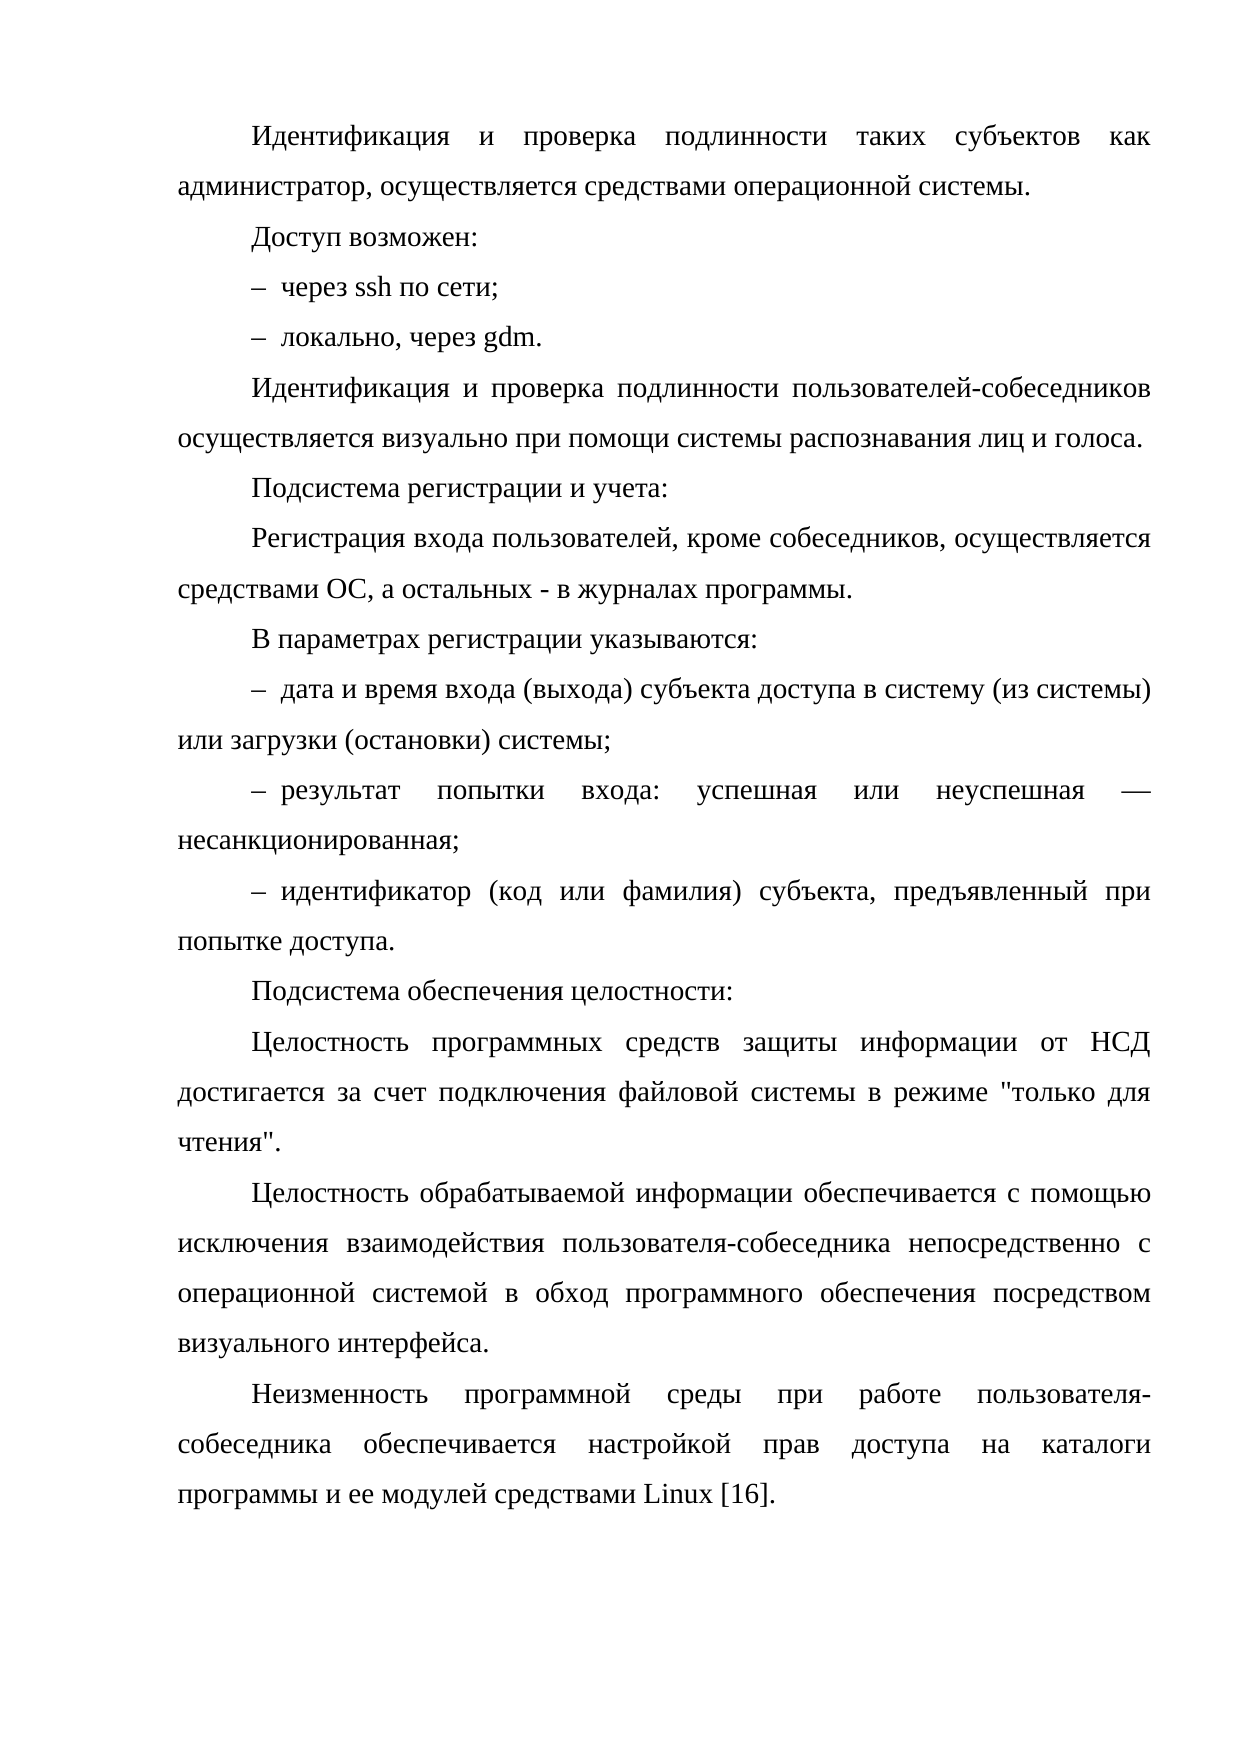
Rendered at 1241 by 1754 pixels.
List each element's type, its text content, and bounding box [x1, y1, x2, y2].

text Идентификация и проверка подлинности таких субъектов как администратор, осуществляется средствами операционной системы. [177, 118, 1152, 202]
list результат попытки входа: успешная или неуспешная — несанкционированная; [177, 772, 1152, 856]
text Подсистема регистрации и учета: [177, 470, 1152, 504]
list идентификатор (код или фамилия) субъекта, предъявленный при попытке доступа. [177, 873, 1152, 957]
text Подсистема обеспечения целостности: [177, 973, 1152, 1007]
text Неизменность программной среды при работе пользователя-собеседника обеспечивается настройкой прав доступа на каталоги программы и ее модулей средствами Linux [16]. [177, 1376, 1152, 1510]
list через ssh по сети; [177, 269, 1152, 303]
text Целостность программных средств защиты информации от НСД достигается за счет подключения файловой системы в режиме "только для чтения". [177, 1024, 1152, 1158]
text В параметрах регистрации указываются: [177, 621, 1152, 655]
text Целостность обрабатываемой информации обеспечивается с помощью исключения взаимодействия пользователя-собеседника непосредственно с операционной системой в обход программного обеспечения посредством визуального интерфейса. [177, 1175, 1152, 1359]
text Идентификация и проверка подлинности пользователей-собеседников осуществляется визуально при помощи системы распознавания лиц и голоса. [177, 370, 1152, 453]
text Доступ возможен: [177, 219, 1152, 252]
list дата и время входа (выхода) субъекта доступа в систему (из системы) или загрузки (остановки) системы; [177, 672, 1152, 755]
list локально, через gdm. [177, 319, 1152, 353]
text Регистрация входа пользователей, кроме собеседников, осуществляется средствами ОС, а остальных - в журналах программы. [177, 521, 1152, 604]
